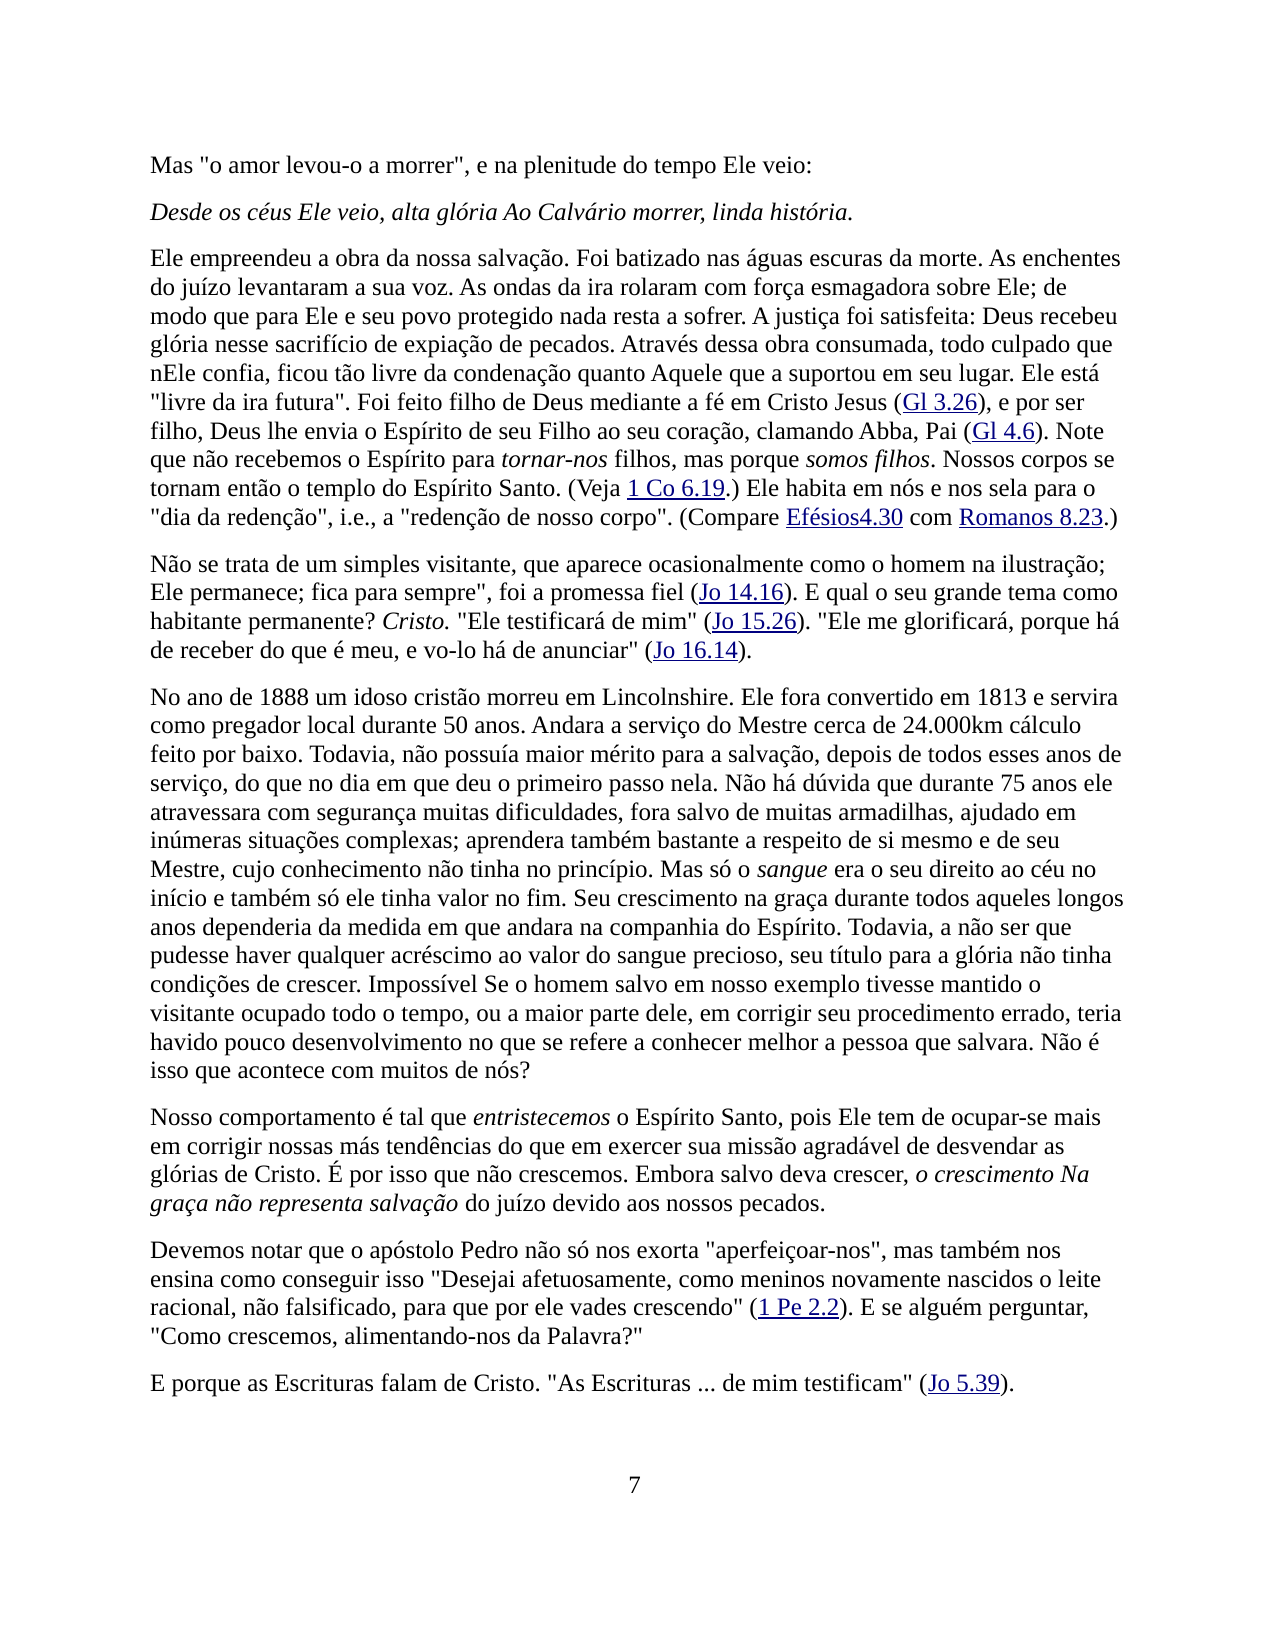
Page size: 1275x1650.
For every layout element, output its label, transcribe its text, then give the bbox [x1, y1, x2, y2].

text No ano de 1888 um idoso cristão morreu em Lincolnshire. Ele fora convertido em 1813 e servira como pregador local durante 50 anos. Andara a serviço do Mestre cerca de 24.000km cálculo feito por baixo. Todavia, não possuía maior mérito para a salvação, depois de todos esses anos de serviço, do que no dia em que deu o primeiro passo nela. Não há dúvida que durante 75 anos ele atravessara com segurança muitas dificuldades, fora salvo de muitas armadilhas, ajudado em inúmeras situações complexas; aprendera também bastante a respeito de si mesmo e de seu Mestre, cujo conhecimento não tinha no princípio. Mas só o sangue era o seu direito ao céu no início e também só ele tinha valor no fim. Seu crescimento na graça durante todos aqueles longos anos dependeria da medida em que andara na companhia do Espírito. Todavia, a não ser que pudesse haver qualquer acréscimo ao valor do sangue precioso, seu título para a glória não tinha condições de crescer. Impossível Se o homem salvo em nosso exemplo tivesse mantido o visitante ocupado todo o tempo, ou a maior parte dele, em corrigir seu procedimento errado, teria havido pouco desenvolvimento no que se refere a conhecer melhor a pessoa que salvara. Não é isso que acontece com muitos de nós? [150, 682, 1125, 1084]
text Ele empreendeu a obra da nossa salvação. Foi batizado nas águas escuras da morte. As enchentes do juízo levantaram a sua voz. As ondas da ira rolaram com força esmagadora sobre Ele; de modo que para Ele e seu povo protegido nada resta a sofrer. A justiça foi satisfeita: Deus recebeu glória nesse sacrifício de expiação de pecados. Através dessa obra consumada, todo culpado que nEle confia, ficou tão livre da condenação quanto Aquele que a suportou em seu lugar. Ele está "livre da ira futura". Foi feito filho de Deus mediante a fé em Cristo Jesus (Gl 3.26), e por ser filho, Deus lhe envia o Espírito de seu Filho ao seu coração, clamando Abba, Pai (Gl 4.6). Note que não recebemos o Espírito para tornar-nos filhos, mas porque somos filhos. Nossos corpos se tornam então o templo do Espírito Santo. (Veja 1 Co 6.19.) Ele habita em nós e nos sela para o "dia da redenção", i.e., a "redenção de nosso corpo". (Compare Efésios4.30 com Romanos 8.23.) [150, 243, 1125, 531]
text Nosso comportamento é tal que entristecemos o Espírito Santo, pois Ele tem de ocupar-se mais em corrigir nossas más tendências do que em exercer sua missão agradável de desvendar as glórias de Cristo. É por isso que não crescemos. Embora salvo deva crescer, o crescimento Na graça não representa salvação do juízo devido aos nossos pecados. [150, 1102, 1125, 1217]
text Mas "o amor levou-o a morrer", e na plenitude do tempo Ele veio: [150, 150, 1125, 179]
text Não se trata de um simples visitante, que aparece ocasionalmente como o homem na ilustração; Ele permanece; fica para sempre", foi a promessa fiel (Jo 14.16). E qual o seu grande tema como habitante permanente? Cristo. "Ele testificará de mim" (Jo 15.26). "Ele me glorificará, porque há de receber do que é meu, e vo-lo há de anunciar" (Jo 16.14). [150, 549, 1125, 664]
text E porque as Escrituras falam de Cristo. "As Escrituras ... de mim testificam" (Jo 5.39). [150, 1368, 1125, 1397]
text Desde os céus Ele veio, alta glória Ao Calvário morrer, linda história. [150, 197, 1125, 225]
text Devemos notar que o apóstolo Pedro não só nos exorta "aperfeiçoar-nos", mas também nos ensina como conseguir isso "Desejai afetuosamente, como meninos novamente nascidos o leite racional, não falsificado, para que por ele vades crescendo" (1 Pe 2.2). E se alguém perguntar, "Como crescemos, alimentando-nos da Palavra?" [150, 1235, 1125, 1350]
